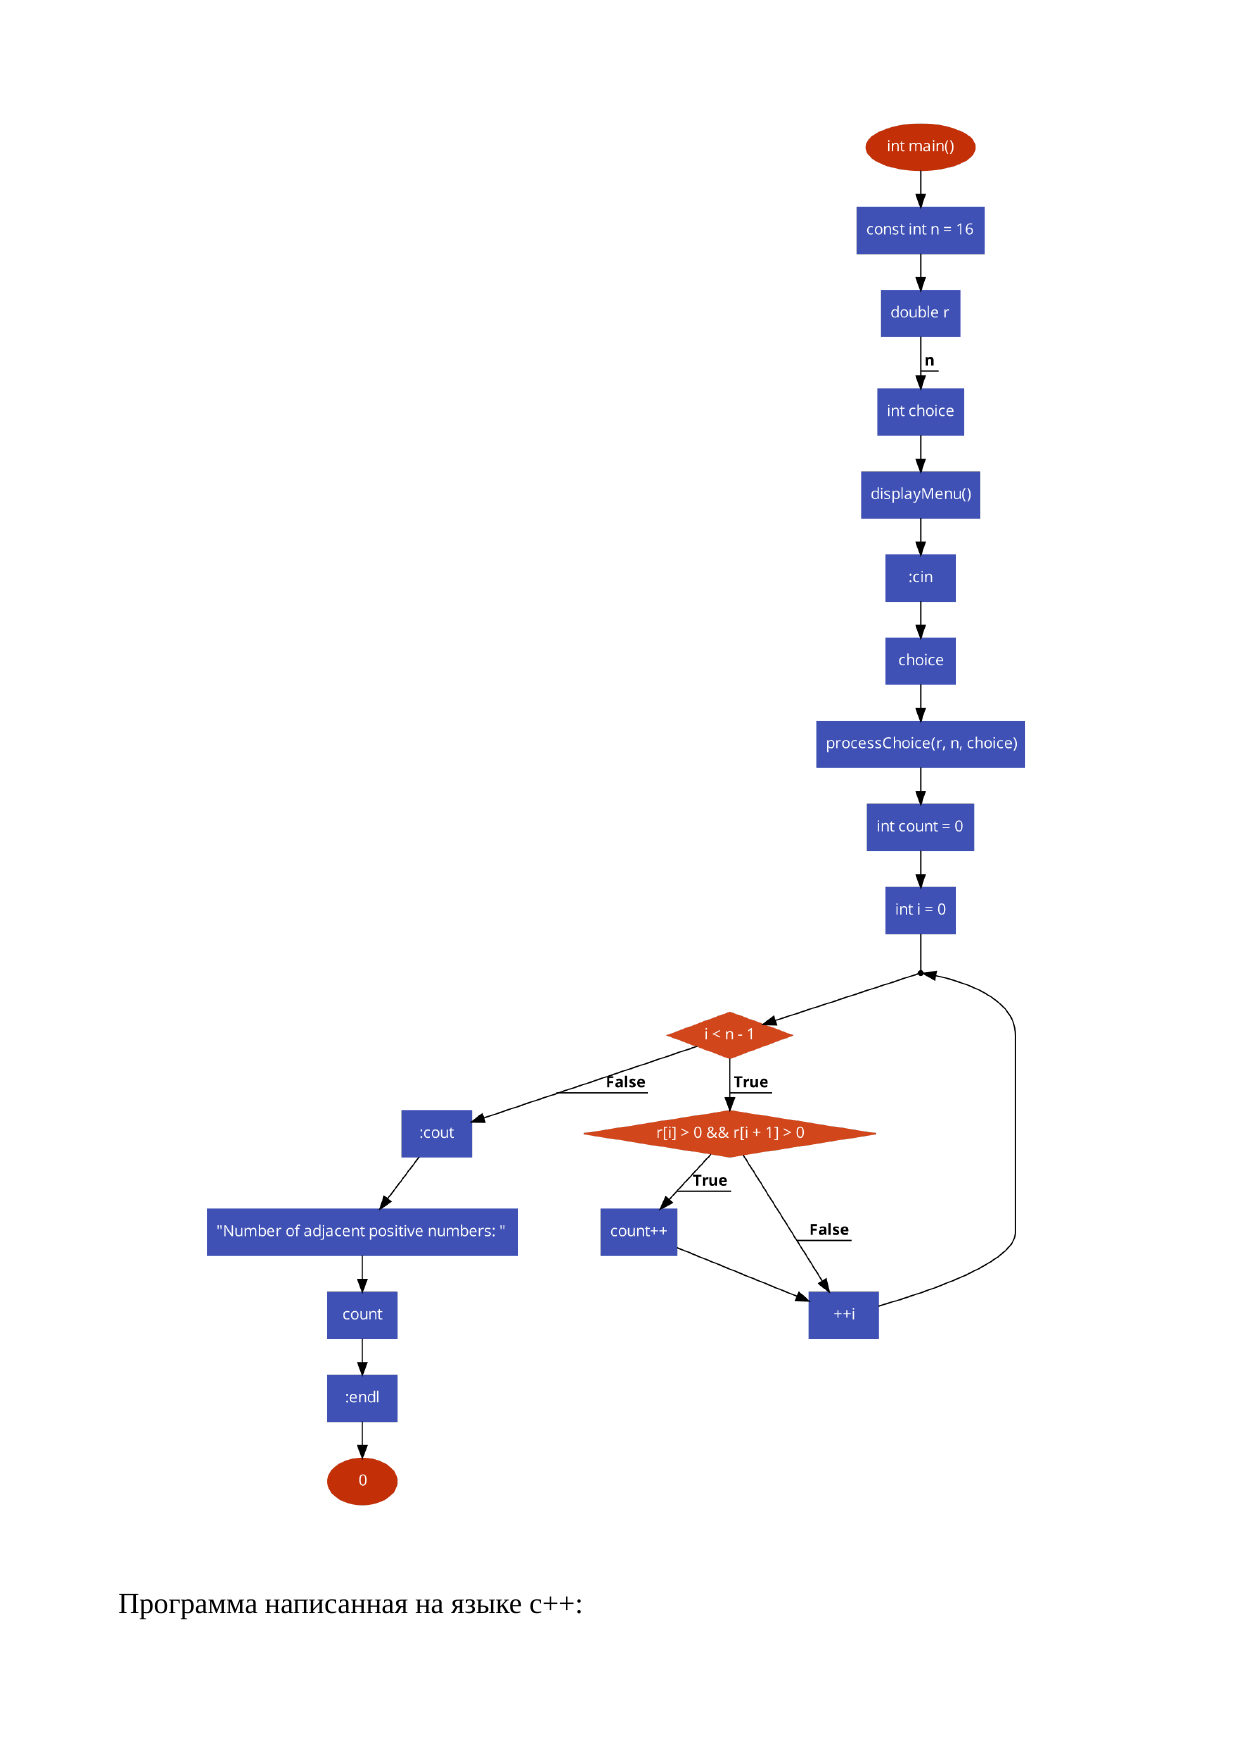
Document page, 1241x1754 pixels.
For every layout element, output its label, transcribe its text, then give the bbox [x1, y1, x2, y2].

text Программа написанная на языке с++: [118, 1586, 1122, 1619]
picture [202, 118, 1038, 1519]
